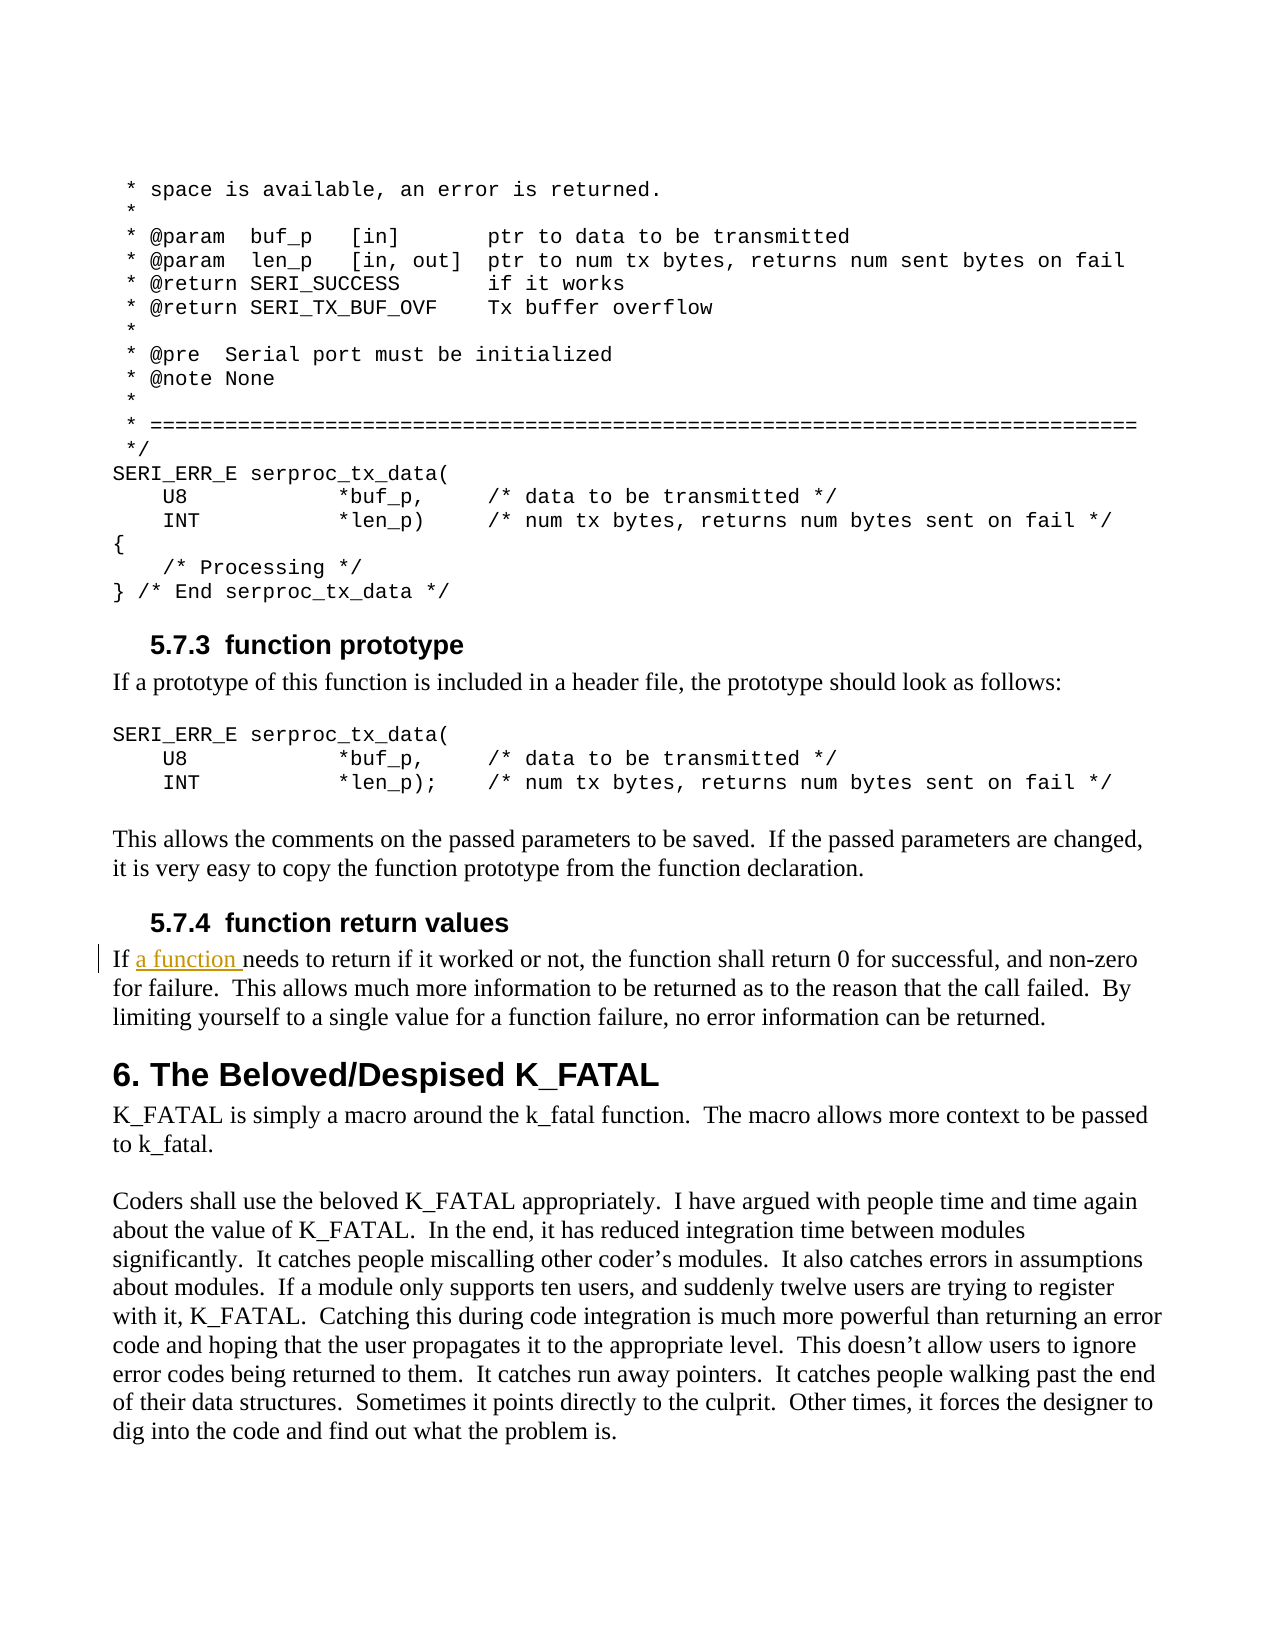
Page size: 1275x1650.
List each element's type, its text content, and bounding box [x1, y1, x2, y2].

text U8 *buf_p, /* data to be transmitted */ [112, 748, 1162, 772]
text /* Processing */ [112, 557, 1162, 581]
subtitle function return values [150, 907, 1162, 938]
text U8 *buf_p, /* data to be transmitted */ [112, 486, 1162, 510]
text * @note None [112, 368, 1162, 392]
text * space is available, an error is returned. [112, 179, 1162, 202]
text } /* End serproc_tx_data */ [112, 581, 1162, 604]
text * [112, 202, 1162, 226]
text * @return SERI_SUCCESS if it works [112, 273, 1162, 297]
subtitle function prototype [150, 629, 1162, 661]
text SERI_ERR_E serproc_tx_data( [112, 724, 1162, 748]
text * @param len_p [in, out] ptr to num tx bytes, returns num sent bytes on fail [112, 250, 1162, 273]
text Coders shall use the beloved K_FATAL appropriately. I have argued with people time and time again about the value of K_FATAL. In the end, it has reduced integration time between modules significantly. It catches people miscalling other coder’s modules. It also catches errors in assumptions about modules. If a module only supports ten users, and suddenly twelve users are trying to register with it, K_FATAL. Catching this during code integration is much more powerful than returning an error code and hoping that the user propagates it to the appropriate level. This doesn’t allow users to ignore error codes being returned to them. It catches run away pointers. It catches people walking past the end of their data structures. Sometimes it points directly to the culprit. Other times, it forces the designer to dig into the code and find out what the problem is. [112, 1186, 1162, 1445]
text */ [112, 439, 1162, 462]
text { [112, 533, 1162, 557]
subtitle The Beloved/Despised K_FATAL [112, 1055, 1162, 1094]
text INT *len_p); /* num tx bytes, returns num bytes sent on fail */ [112, 772, 1162, 795]
text If a prototype of this function is included in a header file, the prototype should look as follows: [112, 667, 1162, 696]
text SERI_ERR_E serproc_tx_data( [112, 462, 1162, 486]
text * @param buf_p [in] ptr to data to be transmitted [112, 226, 1162, 250]
text * =============================================================================== [112, 415, 1162, 439]
text If a function needs to return if it worked or not, the function shall return 0 for successful, and non-zero for failure. This allows much more information to be returned as to the reason that the call failed. By limiting yourself to a single value for a function failure, no error information can be returned. [112, 944, 1162, 1030]
text * [112, 321, 1162, 344]
text INT *len_p) /* num tx bytes, returns num bytes sent on fail */ [112, 510, 1162, 533]
text * @pre Serial port must be initialized [112, 344, 1162, 368]
text This allows the comments on the passed parameters to be saved. If the passed parameters are changed, it is very easy to copy the function prototype from the function declaration. [112, 824, 1162, 882]
text K_FATAL is simply a macro around the k_fatal function. The macro allows more context to be passed to k_fatal. [112, 1100, 1162, 1157]
text * [112, 392, 1162, 415]
text * @return SERI_TX_BUF_OVF Tx buffer overflow [112, 297, 1162, 321]
